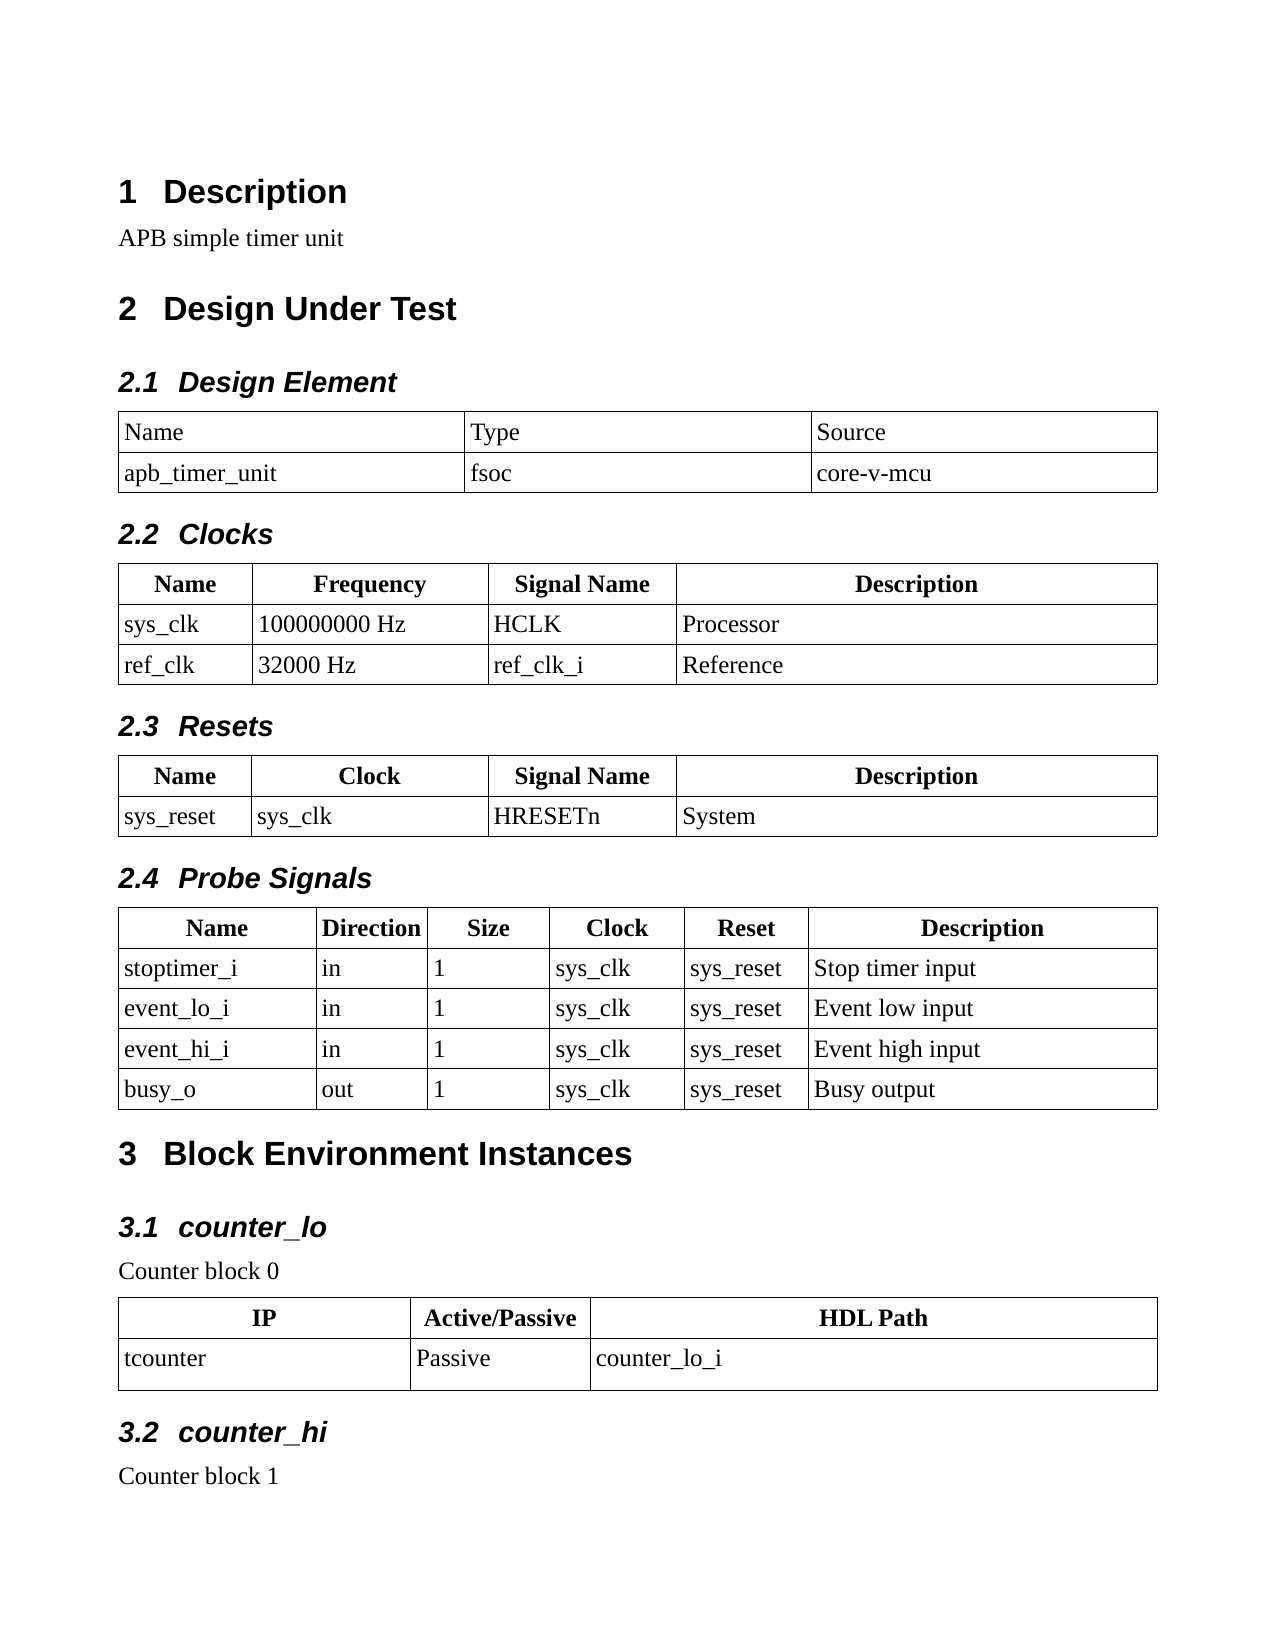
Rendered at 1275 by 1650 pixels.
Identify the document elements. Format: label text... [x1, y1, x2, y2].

table_cell 100000000 Hz [253, 605, 488, 644]
table_header Clock [550, 908, 684, 947]
table_cell Reference [677, 645, 1157, 684]
subtitle Resets [118, 709, 1157, 743]
text Counter block 1 [118, 1461, 1157, 1490]
table_header Type [465, 412, 811, 452]
table_cell tcounter [119, 1339, 410, 1390]
table_cell stoptimer_i [119, 949, 316, 988]
table_cell 32000 Hz [253, 645, 488, 684]
table_cell 1 [428, 1029, 549, 1068]
table_cell sys_reset [685, 1069, 808, 1109]
table_header Name [119, 756, 251, 796]
subtitle Probe Signals [118, 861, 1157, 894]
table_cell core-v-mcu [812, 453, 1157, 492]
table_cell in [317, 949, 427, 988]
table_cell Stop timer input [809, 949, 1157, 988]
table_header IP [119, 1298, 410, 1337]
table_cell ref_clk [119, 645, 252, 684]
subtitle Design Element [118, 365, 1157, 399]
table_header Name [119, 908, 316, 947]
text APB simple timer unit [118, 223, 1157, 252]
table_cell counter_lo_i [591, 1339, 1157, 1390]
table_cell sys_reset [119, 797, 251, 836]
table_cell HCLK [489, 605, 676, 644]
subtitle Clocks [118, 517, 1157, 551]
table_cell Passive [411, 1339, 590, 1390]
table_header Reset [685, 908, 808, 947]
table_header Direction [317, 908, 427, 947]
table_cell sys_reset [685, 949, 808, 988]
table_header Name [119, 564, 252, 603]
table_header Source [812, 412, 1157, 452]
table_cell sys_clk [550, 949, 684, 988]
table_cell Event low input [809, 989, 1157, 1028]
table_header Description [677, 564, 1157, 603]
table_cell Processor [677, 605, 1157, 644]
table_cell 1 [428, 1069, 549, 1109]
subtitle counter_lo [118, 1210, 1157, 1243]
table_cell 1 [428, 949, 549, 988]
table_header Description [809, 908, 1157, 947]
table_cell in [317, 1029, 427, 1068]
table_cell in [317, 989, 427, 1028]
text Counter block 0 [118, 1256, 1157, 1285]
table_cell sys_reset [685, 989, 808, 1028]
table_header HDL Path [591, 1298, 1157, 1337]
table_header Name [119, 412, 464, 452]
table_cell out [317, 1069, 427, 1109]
table_cell sys_reset [685, 1029, 808, 1068]
table_header Clock [252, 756, 488, 796]
subtitle Design Under Test [118, 289, 1157, 328]
table_cell ref_clk_i [489, 645, 676, 684]
table_cell System [677, 797, 1157, 836]
table_header Frequency [253, 564, 488, 603]
table_cell Event high input [809, 1029, 1157, 1068]
table_cell sys_clk [550, 1069, 684, 1109]
table_cell fsoc [465, 453, 811, 492]
subtitle Description [118, 172, 1157, 211]
table_header Signal Name [489, 564, 676, 603]
table_cell sys_clk [550, 989, 684, 1028]
table_cell sys_clk [550, 1029, 684, 1068]
table_header Size [428, 908, 549, 947]
subtitle Block Environment Instances [118, 1134, 1157, 1172]
table_cell event_hi_i [119, 1029, 316, 1068]
table_cell busy_o [119, 1069, 316, 1109]
table_cell sys_clk [119, 605, 252, 644]
table_cell event_lo_i [119, 989, 316, 1028]
table_cell Busy output [809, 1069, 1157, 1109]
subtitle counter_hi [118, 1415, 1157, 1449]
table_cell 1 [428, 989, 549, 1028]
table_cell HRESETn [489, 797, 676, 836]
table_cell apb_timer_unit [119, 453, 464, 492]
table_header Active/Passive [411, 1298, 590, 1337]
table_cell sys_clk [252, 797, 488, 836]
table_header Signal Name [489, 756, 676, 796]
table_header Description [677, 756, 1157, 796]
